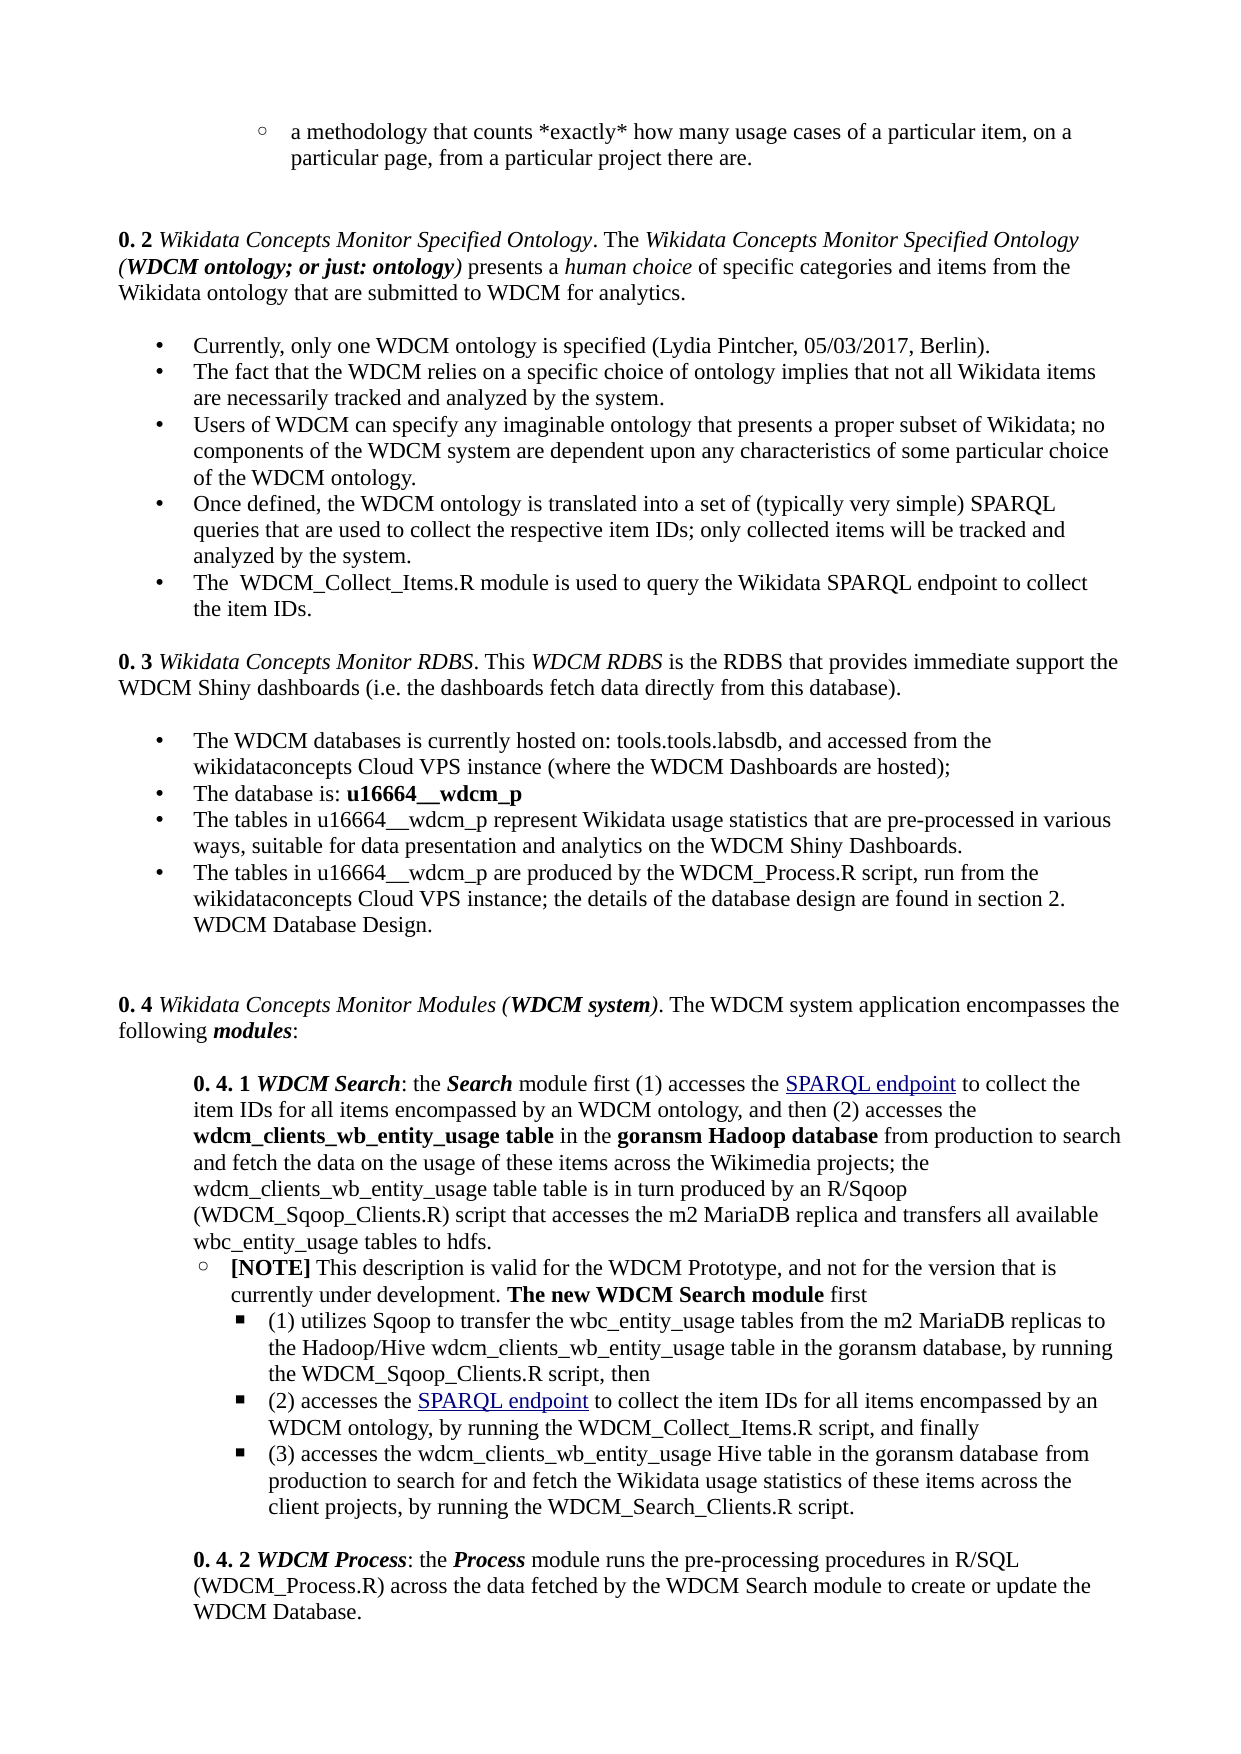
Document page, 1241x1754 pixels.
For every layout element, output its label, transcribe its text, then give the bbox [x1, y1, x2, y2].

list The tables in u16664__wdcm_p are produced by the WDCM_Process.R script, run from the wikidataconcepts Cloud VPS instance; the details of the database design are found in section 2. WDCM Database Design. [156, 859, 1122, 938]
text 0. 4 Wikidata Concepts Monitor Modules (WDCM system). The WDCM system application encompasses the following modules: [118, 991, 1122, 1043]
list The WDCM_Collect_Items.R module is used to query the Wikidata SPARQL endpoint to collect the item IDs. [156, 569, 1122, 622]
list 0. 4. 1 WDCM Search: the Search module first (1) accesses the SPARQL endpoint to collect the item IDs for all items encompassed by an WDCM ontology, and then (2) accesses the wdcm_clients_wb_entity_usage table in the goransm Hadoop database from production to search and fetch the data on the usage of these items across the Wikimedia projects; the wdcm_clients_wb_entity_usage table table is in turn produced by an R/Sqoop (WDCM_Sqoop_Clients.R) script that accesses the m2 MariaDB replica and transfers all available wbc_entity_usage tables to hdfs. [156, 1070, 1122, 1254]
list The database is: u16664__wdcm_p [156, 780, 1122, 806]
list Once defined, the WDCM ontology is translated into a set of (typically very simple) SPARQL queries that are used to collect the respective item IDs; only collected items will be tracked and analyzed by the system. [156, 490, 1122, 569]
list (3) accesses the wdcm_clients_wb_entity_usage Hive table in the goransm database from production to search for and fetch the Wikidata usage statistics of these items across the client projects, by running the WDCM_Search_Clients.R script. [231, 1440, 1122, 1519]
list The fact that the WDCM relies on a specific choice of ontology implies that not all Wikidata items are necessarily tracked and analyzed by the system. [156, 358, 1122, 411]
list The WDCM databases is currently hosted on: tools.tools.labsdb, and accessed from the wikidataconcepts Cloud VPS instance (where the WDCM Dashboards are hosted); [156, 727, 1122, 780]
list a methodology that counts *exactly* how many usage cases of a particular item, on a particular page, from a particular project there are. [253, 118, 1122, 171]
text 0. 2 Wikidata Concepts Monitor Specified Ontology. The Wikidata Concepts Monitor Specified Ontology (WDCM ontology; or just: ontology) presents a human choice of specific categories and items from the Wikidata ontology that are submitted to WDCM for analytics. [118, 226, 1122, 305]
list (1) utilizes Sqoop to transfer the wbc_entity_usage tables from the m2 MariaDB replicas to the Hadoop/Hive wdcm_clients_wb_entity_usage table in the goransm database, by running the WDCM_Sqoop_Clients.R script, then [231, 1307, 1122, 1387]
list (2) accesses the SPARQL endpoint to collect the item IDs for all items encompassed by an WDCM ontology, by running the WDCM_Collect_Items.R script, and finally [231, 1387, 1122, 1440]
list [NOTE] This description is valid for the WDCM Prototype, and not for the version that is currently under development. The new WDCM Search module first [193, 1254, 1122, 1307]
list 0. 4. 2 WDCM Process: the Process module runs the pre-processing procedures in R/SQL (WDCM_Process.R) across the data fetched by the WDCM Search module to create or update the WDCM Database. [156, 1546, 1122, 1625]
list Users of WDCM can specify any imaginable ontology that presents a proper subset of Wikidata; no components of the WDCM system are dependent upon any characteristics of some particular choice of the WDCM ontology. [156, 411, 1122, 490]
list Currently, only one WDCM ontology is specified (Lydia Pintcher, 05/03/2017, Berlin). [156, 332, 1122, 358]
text 0. 3 Wikidata Concepts Monitor RDBS. This WDCM RDBS is the RDBS that provides immediate support the WDCM Shiny dashboards (i.e. the dashboards fetch data directly from this database). [118, 648, 1122, 701]
list The tables in u16664__wdcm_p represent Wikidata usage statistics that are pre-processed in various ways, suitable for data presentation and analytics on the WDCM Shiny Dashboards. [156, 806, 1122, 859]
